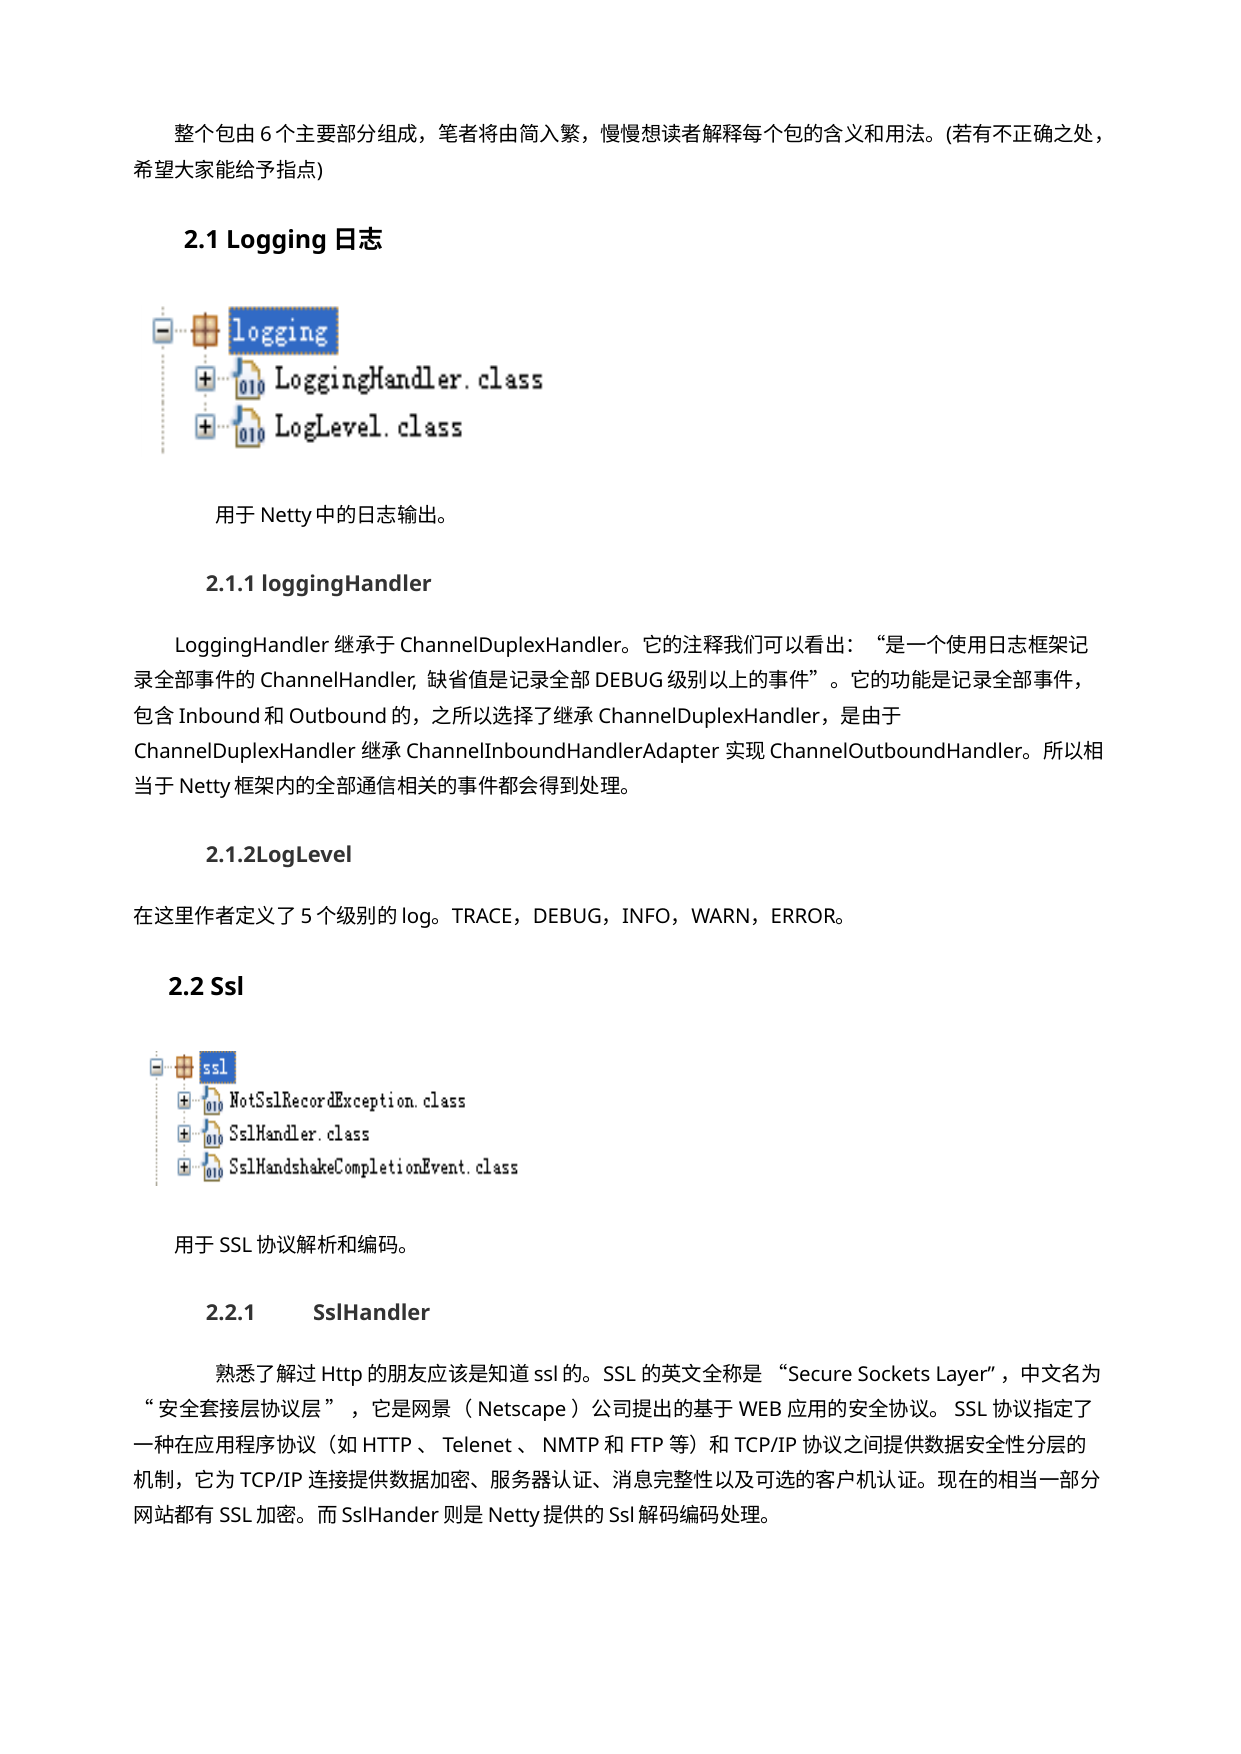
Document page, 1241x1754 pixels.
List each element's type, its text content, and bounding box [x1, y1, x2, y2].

text LoggingHandler 继承于ChannelDuplexHandler。它的注释我们可以看出：“是一个使用日志框架记录全部事件的ChannelHandler, 缺省值是记录全部DEBUG级别以上的事件”。它的功能是记录全部事件，包含Inbound和Outbound的，之所以选择了继承ChannelDuplexHandler，是由于ChannelDuplexHandler 继承ChannelInboundHandlerAdapter 实现ChannelOutboundHandler。所以相当于Netty框架内的全部通信相关的事件都会得到处理。 [134, 629, 1106, 799]
subtitle 2.2 Ssl [118, 966, 1122, 1002]
picture [140, 1051, 532, 1186]
subtitle 2.1.2LogLevel [118, 837, 1122, 868]
text 用于Netty中的日志输出。 [134, 499, 1106, 529]
picture [140, 305, 567, 457]
subtitle 2.2.1 SslHandler [118, 1295, 1122, 1327]
subtitle 2.1 Logging 日志 [118, 220, 1122, 256]
text 用于SSL协议解析和编码。 [134, 1228, 1106, 1258]
text 整个包由6个主要部分组成，笔者将由简入繁，慢慢想读者解释每个包的含义和用法。(若有不正确之处，希望大家能给予指点) [134, 118, 1106, 183]
subtitle 2.1.1 loggingHandler [118, 566, 1122, 598]
text 在这里作者定义了5个级别的log。TRACE，DEBUG，INFO，WARN，ERROR。 [134, 900, 1106, 929]
text 熟悉了解过Http的朋友应该是知道ssl的。SSL 的英文全称是 “Secure Sockets Layer” ，中文名为 “ 安全套接层协议层 ” ，它是网景（ Netscape ）公司提出的基于 WEB 应用的安全协议。 SSL 协议指定了一种在应用程序协议（如 HTTP 、 Telenet 、 NMTP 和 FTP 等）和 TCP/IP 协议之间提供数据安全性分层的机制，它为 TCP/IP 连接提供数据加密、服务器认证、消息完整性以及可选的客户机认证。现在的相当一部分网站都有SSL加密。而SslHander则是Netty提供的Ssl解码编码处理。 [134, 1358, 1106, 1529]
